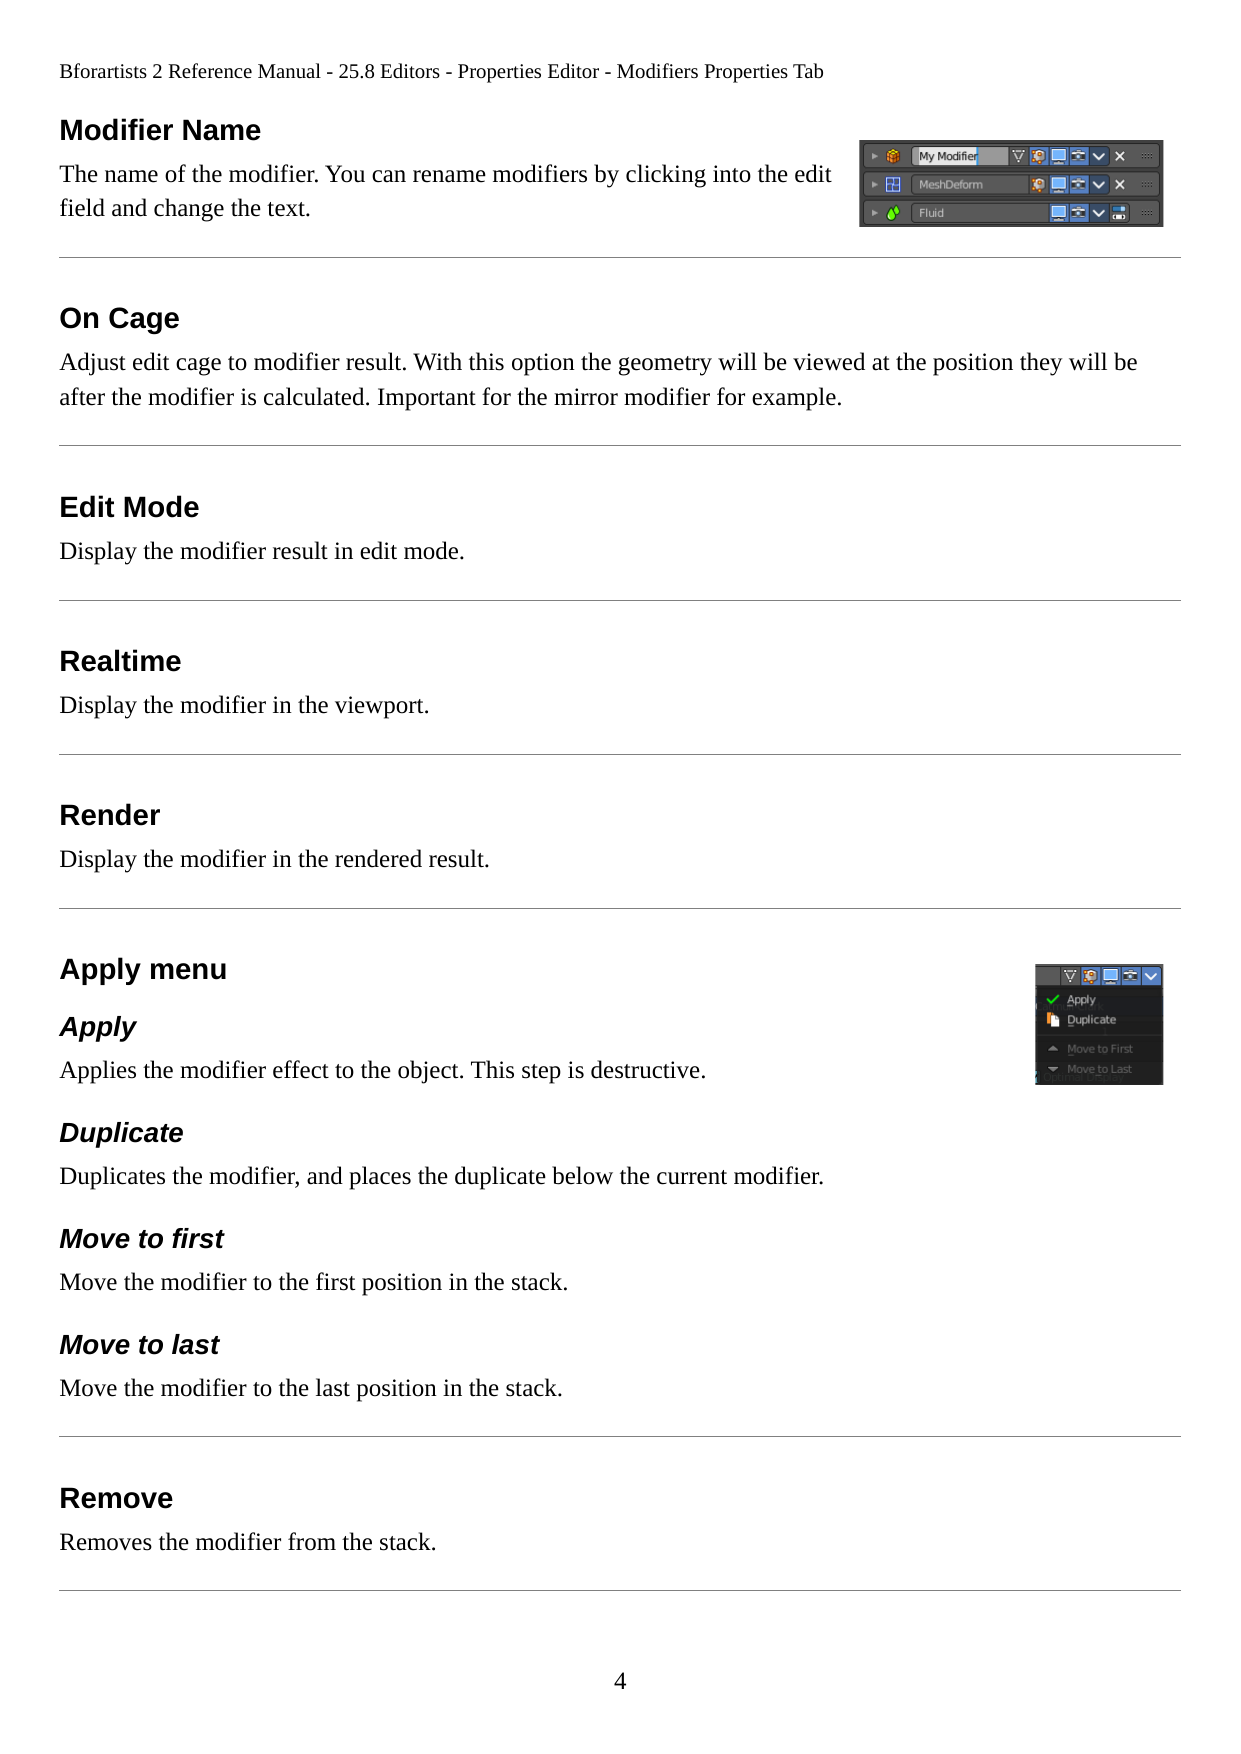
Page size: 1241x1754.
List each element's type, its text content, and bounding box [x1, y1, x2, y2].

text Display the modifier in the rendered result. [59, 844, 1181, 873]
picture [859, 140, 1164, 227]
subtitle Modifier Name [59, 113, 1181, 146]
subtitle Move to first [59, 1222, 1181, 1254]
text Move the modifier to the last position in the stack. [59, 1373, 1181, 1402]
text Applies the modifier effect to the object. This step is destructive. [59, 1055, 1035, 1084]
text Display the modifier result in edit mode. [59, 536, 1181, 565]
subtitle Duplicate [59, 1117, 1181, 1148]
subtitle Remove [59, 1481, 1181, 1514]
text Move the modifier to the first position in the stack. [59, 1267, 1181, 1296]
subtitle Render [59, 798, 1181, 832]
subtitle [1164, 1011, 1181, 1042]
text Adjust edit cage to modifier result. With this option the geometry will be viewed at the position they will be after the modifier is calculated. Important for the mirror modifier for example. [59, 347, 1181, 411]
text Duplicates the modifier, and places the duplicate below the current modifier. [59, 1161, 1181, 1190]
text The name of the modifier. You can rename modifiers by clicking into the edit field and change the text. [59, 159, 859, 222]
subtitle Edit Mode [59, 490, 1181, 523]
subtitle Move to last [59, 1328, 1181, 1360]
text Display the modifier in the viewport. [59, 690, 1181, 719]
subtitle Realtime [59, 644, 1181, 677]
subtitle On Cage [59, 301, 1181, 335]
text Removes the modifier from the stack. [59, 1527, 1181, 1556]
subtitle Apply [59, 1011, 1035, 1042]
subtitle Apply menu [59, 952, 1181, 986]
picture [1035, 964, 1164, 1085]
